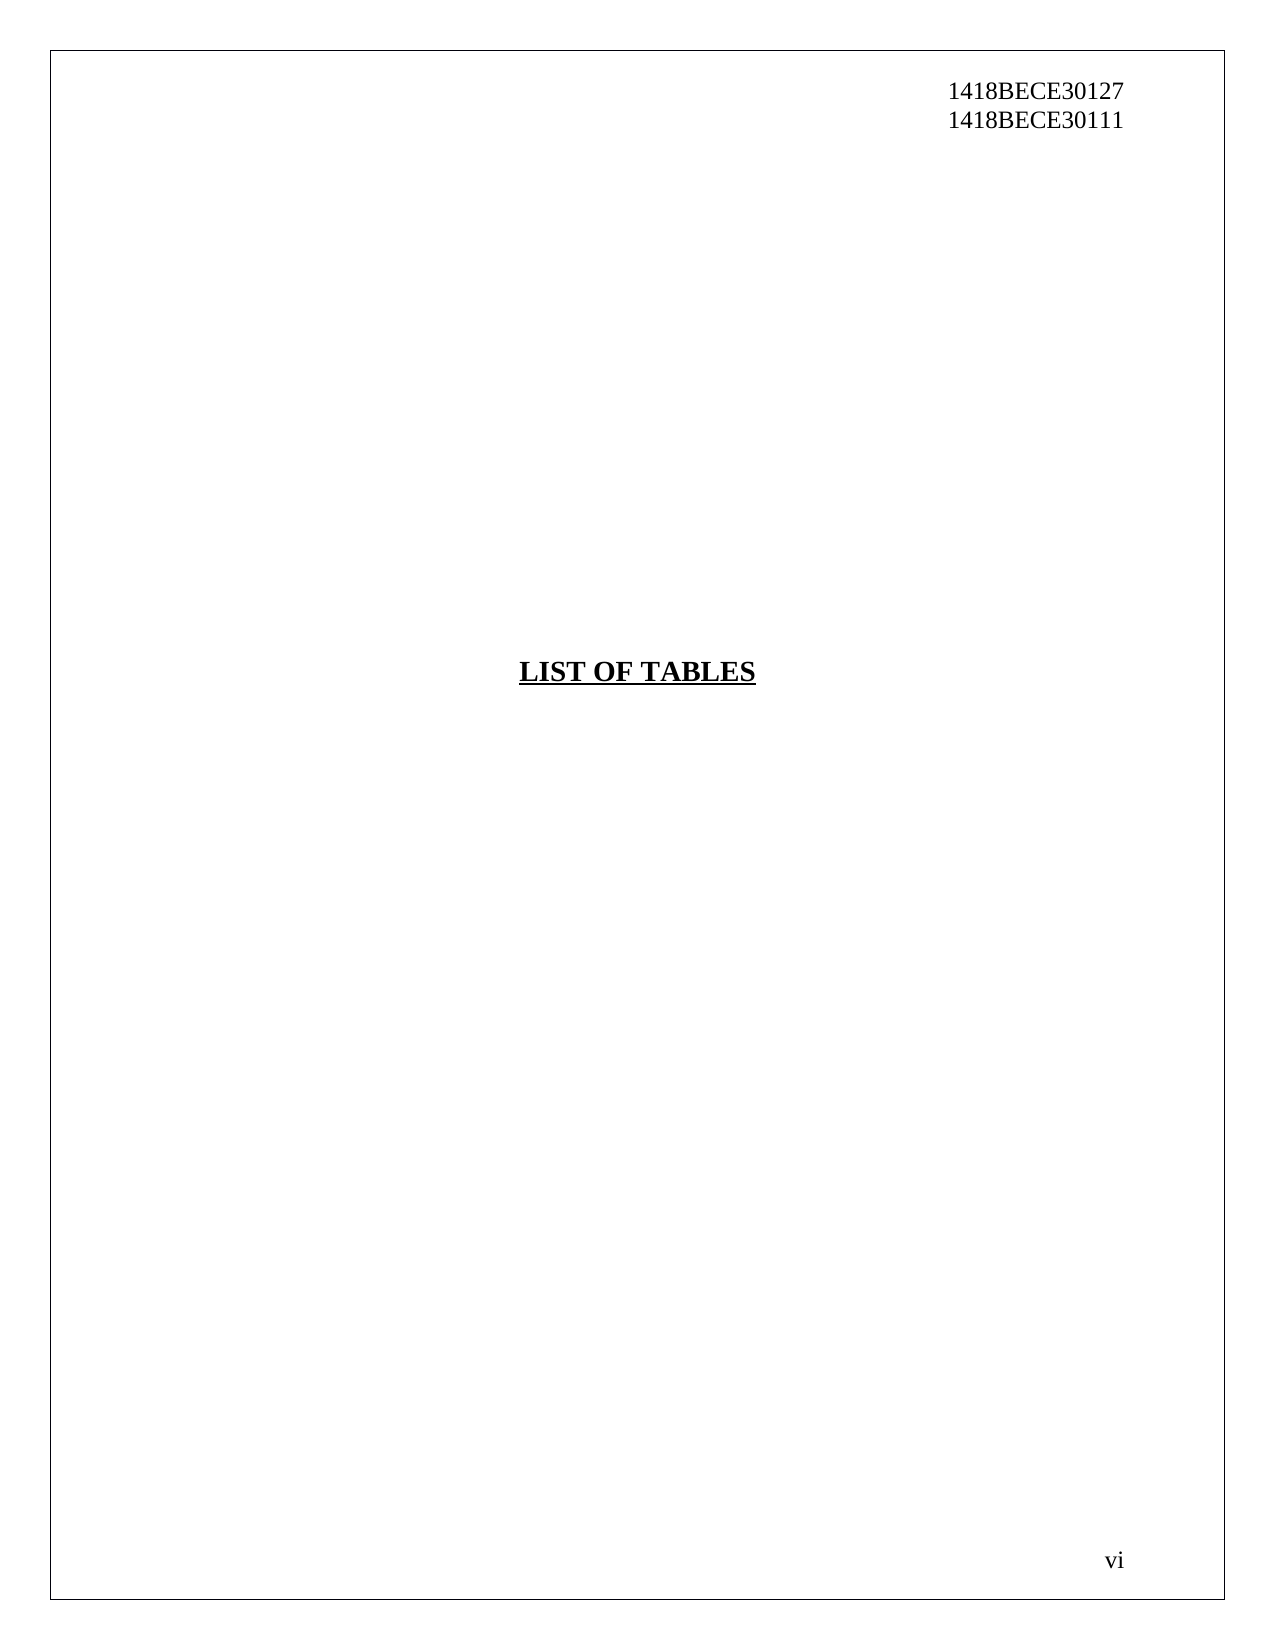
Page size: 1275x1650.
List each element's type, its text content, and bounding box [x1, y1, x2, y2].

list LIST OF TABLES [151, 654, 1124, 688]
